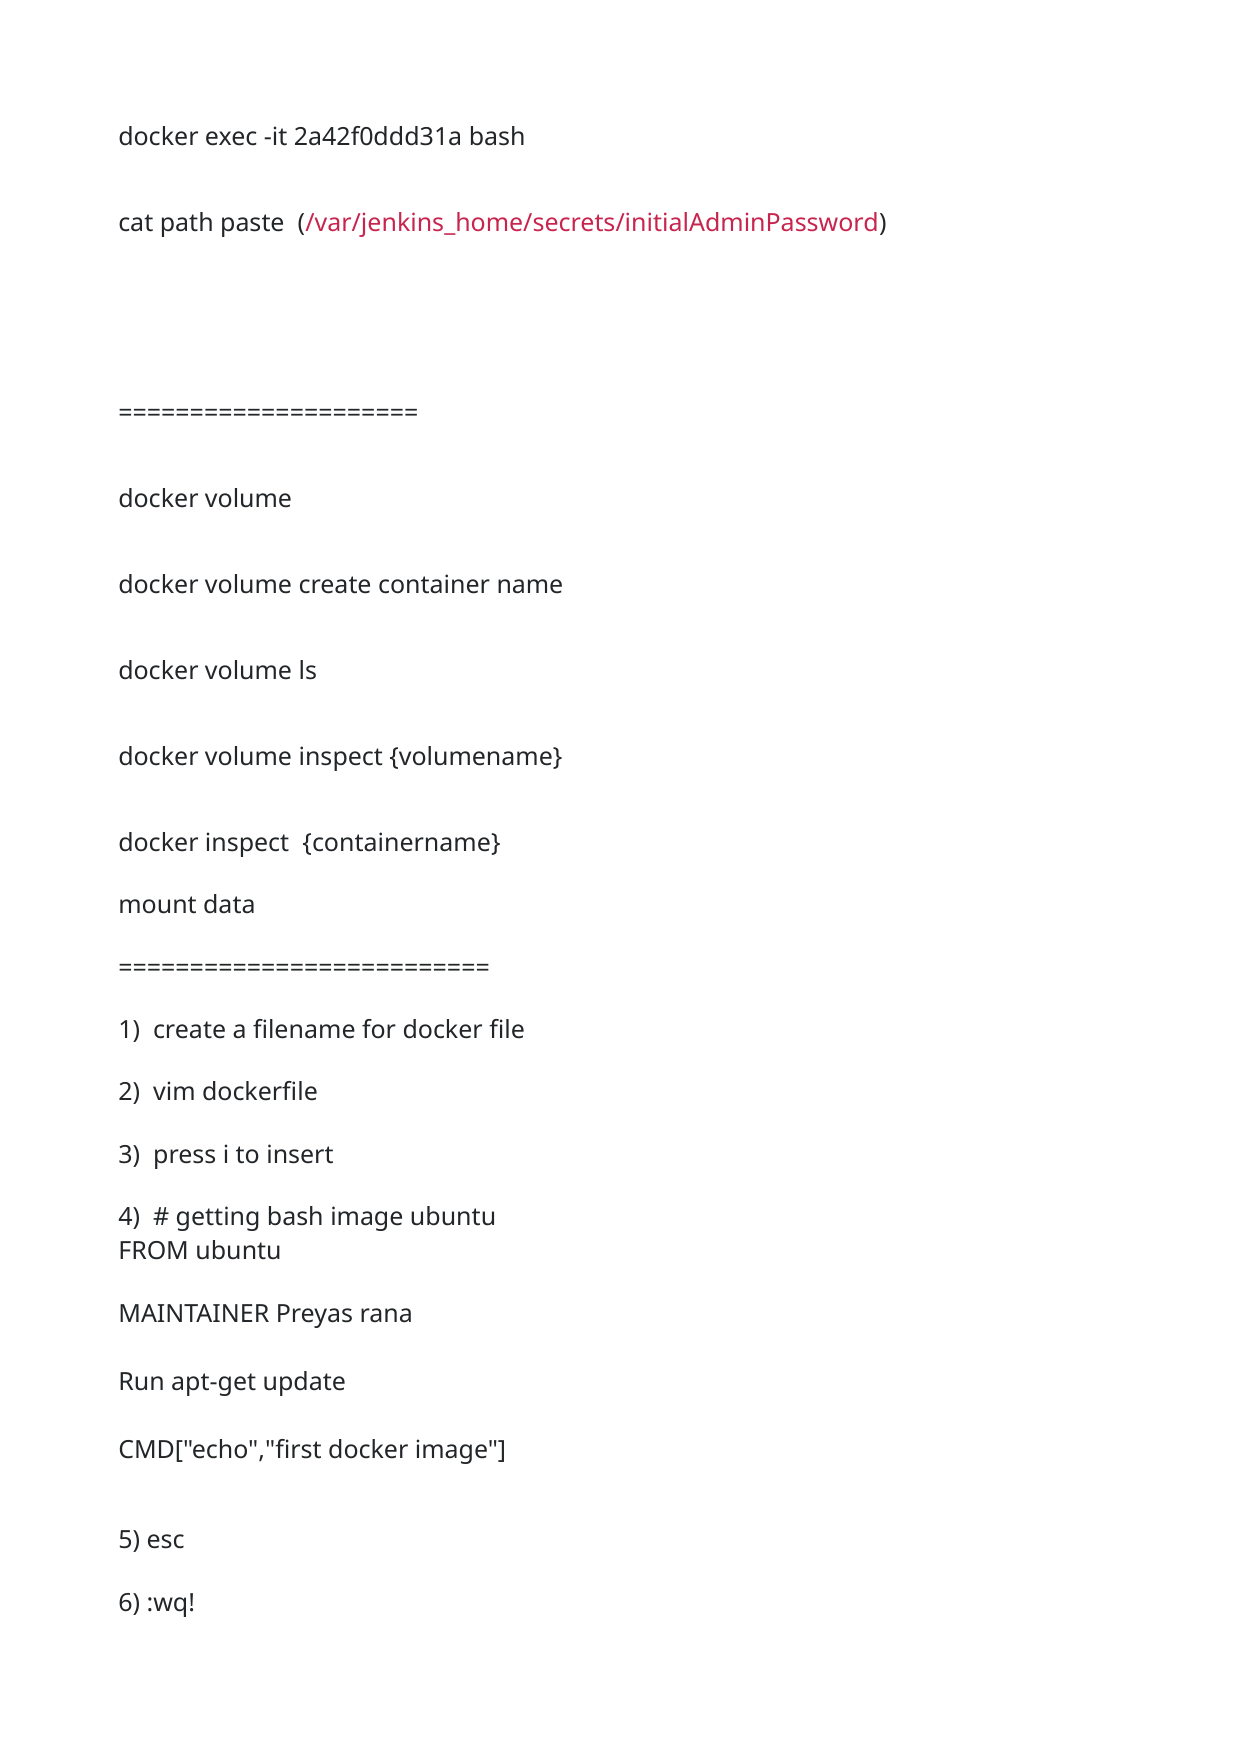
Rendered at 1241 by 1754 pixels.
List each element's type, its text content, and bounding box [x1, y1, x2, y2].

text docker exec -it 2a42f0ddd31a bash [118, 118, 1122, 152]
text docker volume ls [118, 652, 1122, 686]
text CMD["echo","first docker image"] [118, 1431, 1122, 1466]
text docker volume [118, 480, 1122, 514]
text 3) press i to insert [118, 1136, 1122, 1170]
text 5) esc [118, 1522, 1122, 1556]
text docker volume create container name [118, 566, 1122, 600]
text 1) create a filename for docker file [118, 1012, 1122, 1046]
text ===================== [118, 394, 1122, 428]
text docker volume inspect {volumename} [118, 738, 1122, 772]
text Run apt-get update [118, 1363, 1122, 1397]
text ========================== [118, 949, 1122, 983]
text 2) vim dockerfile [118, 1074, 1122, 1108]
text FROM ubuntu [118, 1233, 1122, 1267]
text cat path paste (/var/jenkins_home/secrets/initialAdminPassword) [118, 204, 1122, 238]
text 6) :wq! [118, 1584, 1122, 1619]
text MAINTAINER Preyas rana [118, 1295, 1122, 1329]
text docker inspect {containername} [118, 824, 1122, 858]
text mount data [118, 887, 1122, 921]
text 4) # getting bash image ubuntu [118, 1199, 1122, 1233]
